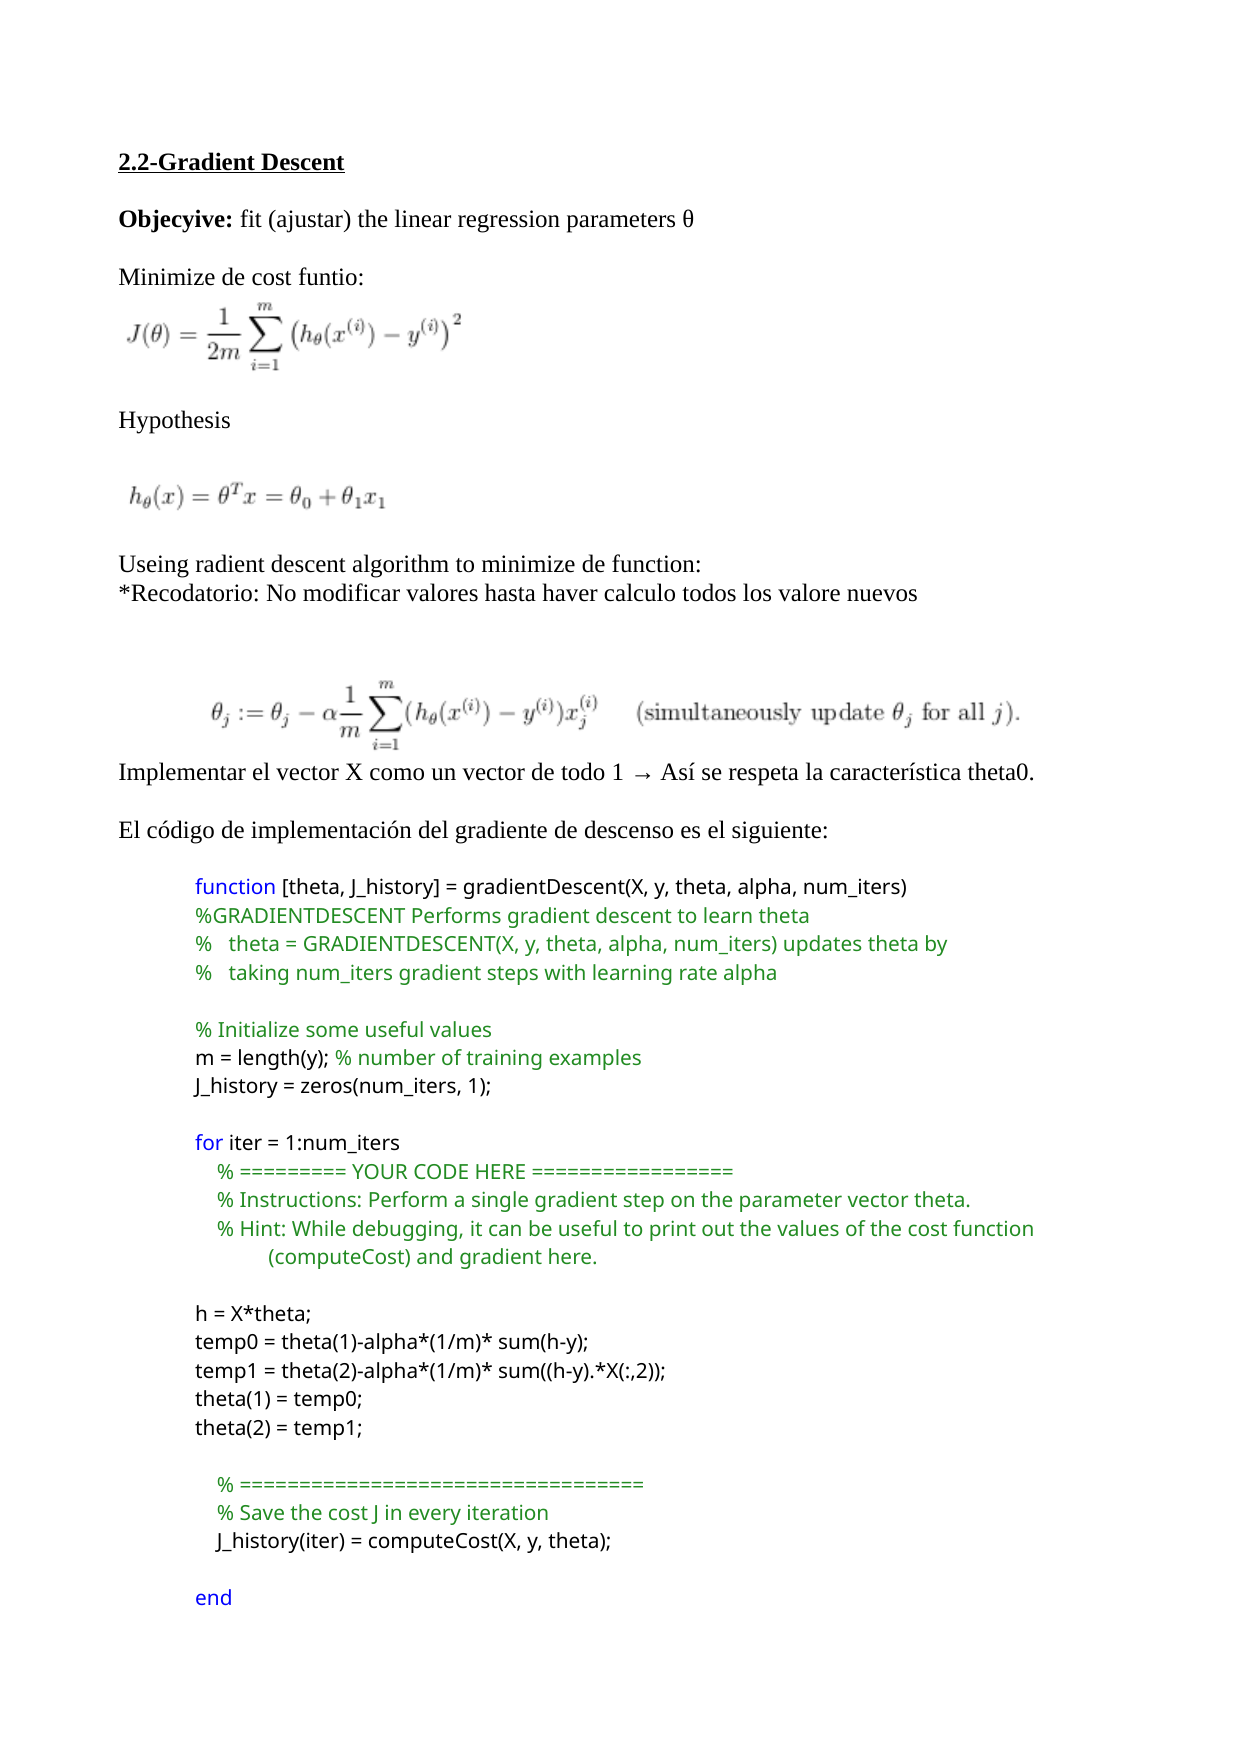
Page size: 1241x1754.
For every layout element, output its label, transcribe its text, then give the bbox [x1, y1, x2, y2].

text function [theta, J_history] = gradientDescent(X, y, theta, alpha, num_iters) [195, 872, 1122, 901]
picture [118, 463, 398, 534]
text m = length(y); % number of training examples [195, 1043, 1122, 1072]
text theta(1) = temp0; [195, 1384, 1122, 1413]
text % Initialize some useful values [195, 1015, 1122, 1043]
text J_history(iter) = computeCost(X, y, theta); [195, 1527, 1122, 1555]
text J_history = zeros(num_iters, 1); [195, 1072, 1122, 1100]
picture [118, 290, 475, 380]
text % ========= YOUR CODE HERE ================= [195, 1157, 1122, 1185]
text Minimize de cost funtio: [118, 262, 1122, 291]
text % taking num_iters gradient steps with learning rate alpha [195, 958, 1122, 986]
text El código de implementación del gradiente de descenso es el siguiente: [118, 815, 1122, 844]
text *Recodatorio: No modificar valores hasta haver calculo todos los valore nuevos [118, 578, 1122, 607]
text Objecyive: fit (ajustar) the linear regression parameters θ [118, 204, 1122, 233]
text temp0 = theta(1)-alpha*(1/m)* sum(h-y); [195, 1327, 1122, 1356]
text % Instructions: Perform a single gradient step on the parameter vector theta. [195, 1185, 1122, 1214]
text % Save the cost J in every iteration [195, 1498, 1122, 1527]
text Hypothesis [118, 406, 1122, 434]
text % theta = GRADIENTDESCENT(X, y, theta, alpha, num_iters) updates theta by [195, 929, 1122, 958]
text temp1 = theta(2)-alpha*(1/m)* sum((h-y).*X(:,2)); [195, 1356, 1122, 1384]
text %GRADIENTDESCENT Performs gradient descent to learn theta [195, 901, 1122, 929]
text 2.2-Gradient Descent [118, 147, 1122, 176]
text h = X*theta; [195, 1299, 1122, 1327]
text Useing radient descent algorithm to minimize de function: [118, 549, 1122, 578]
text theta(2) = temp1; [195, 1413, 1122, 1441]
picture [202, 635, 1038, 758]
text for iter = 1:num_iters [195, 1128, 1122, 1157]
text end [195, 1583, 1122, 1612]
text % ================================== [195, 1470, 1122, 1498]
text Implementar el vector X como un vector de todo 1 → Así se respeta la característica theta0. [118, 636, 1122, 786]
text % Hint: While debugging, it can be useful to print out the values of the cost function (computeCost) and gradient here. [195, 1214, 1122, 1271]
